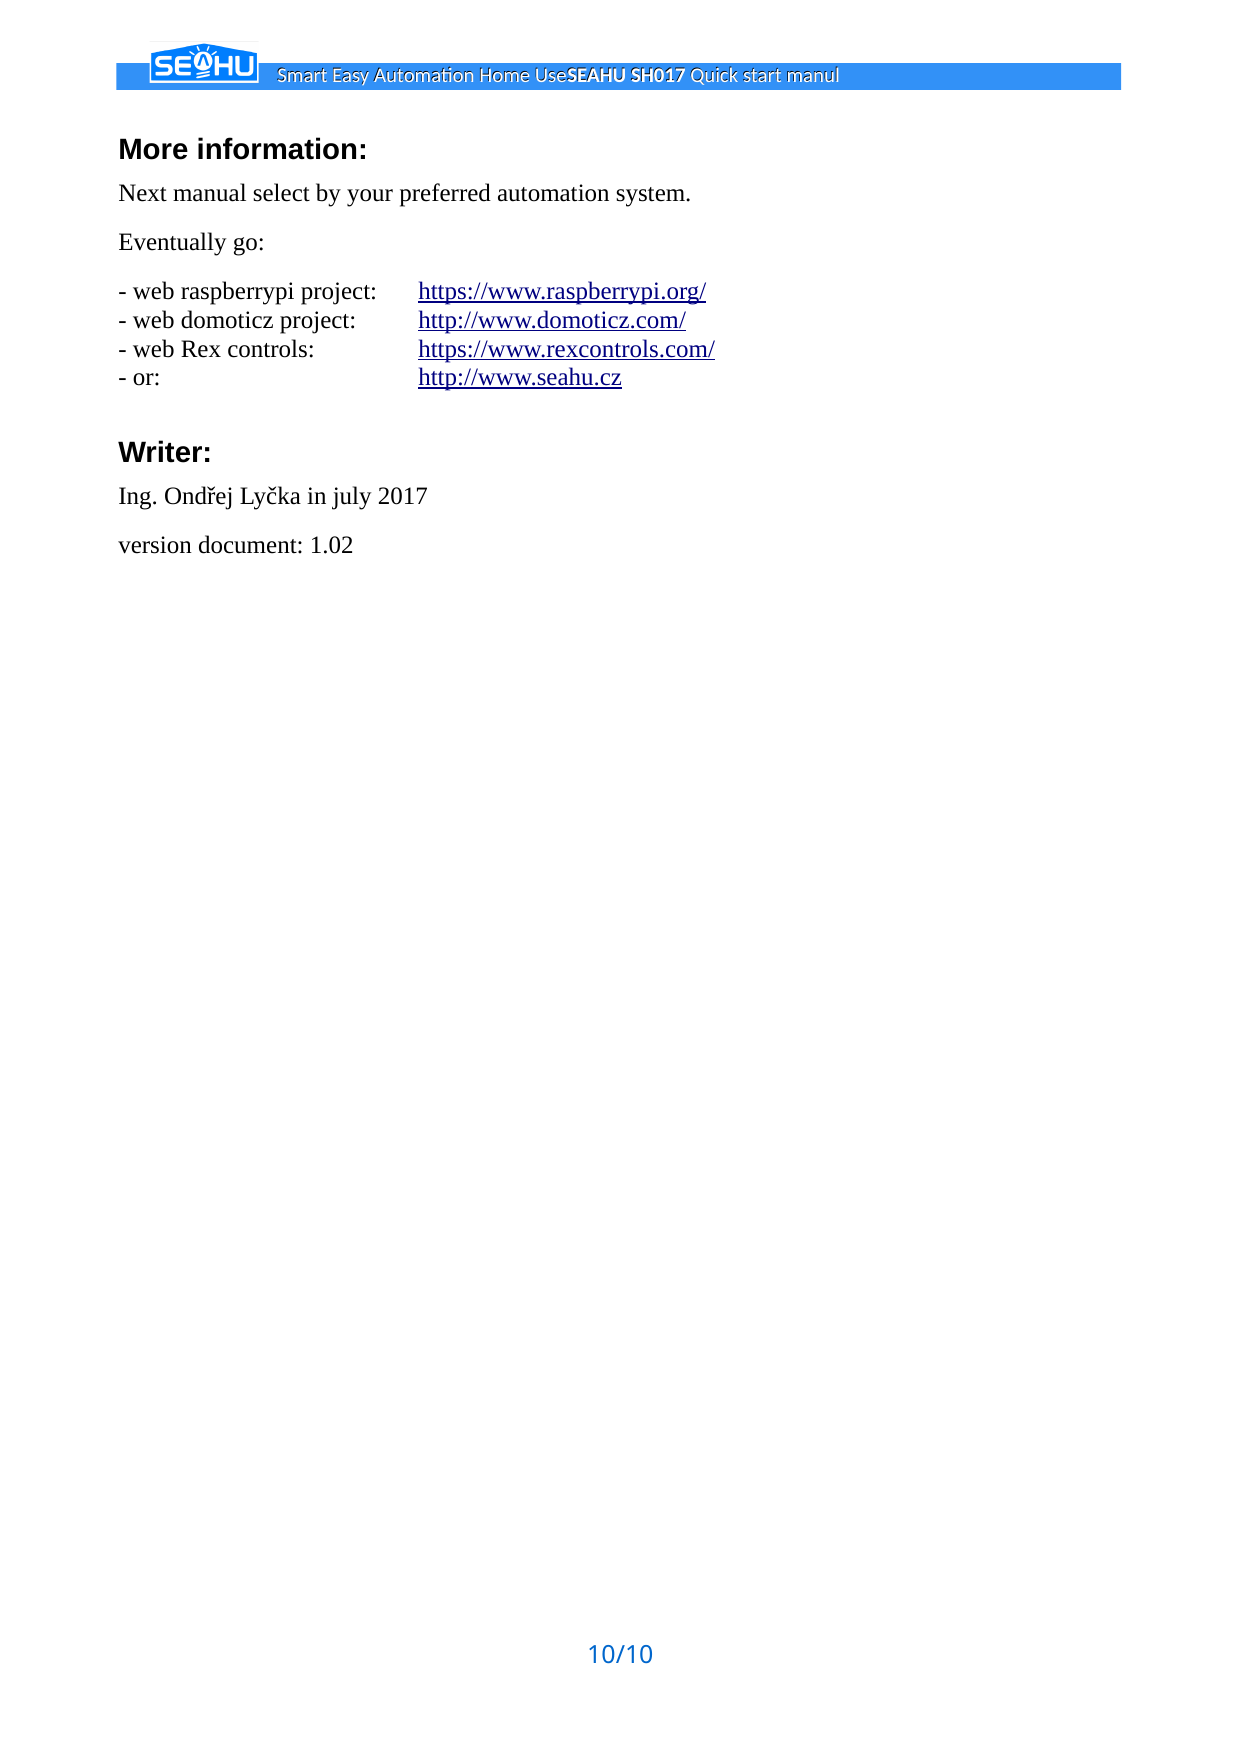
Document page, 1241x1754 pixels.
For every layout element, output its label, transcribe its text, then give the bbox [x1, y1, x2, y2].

text - web raspberrypi project: https://www.raspberrypi.org/ [118, 276, 1122, 305]
text - web domoticz project: http://www.domoticz.com/ [118, 305, 1122, 334]
text Eventually go: [118, 227, 1122, 256]
text - web Rex controls: https://www.rexcontrols.com/ [118, 334, 1122, 362]
picture [149, 41, 259, 83]
subtitle More information: [118, 132, 1122, 166]
text version document: 1.02 [118, 530, 1122, 559]
text - or: http://www.seahu.cz [118, 362, 1122, 391]
subtitle Writer: [118, 434, 1122, 468]
text Next manual select by your preferred automation system. [118, 178, 1122, 207]
text Ing. Ondřej Lyčka in july 2017 [118, 481, 1122, 509]
